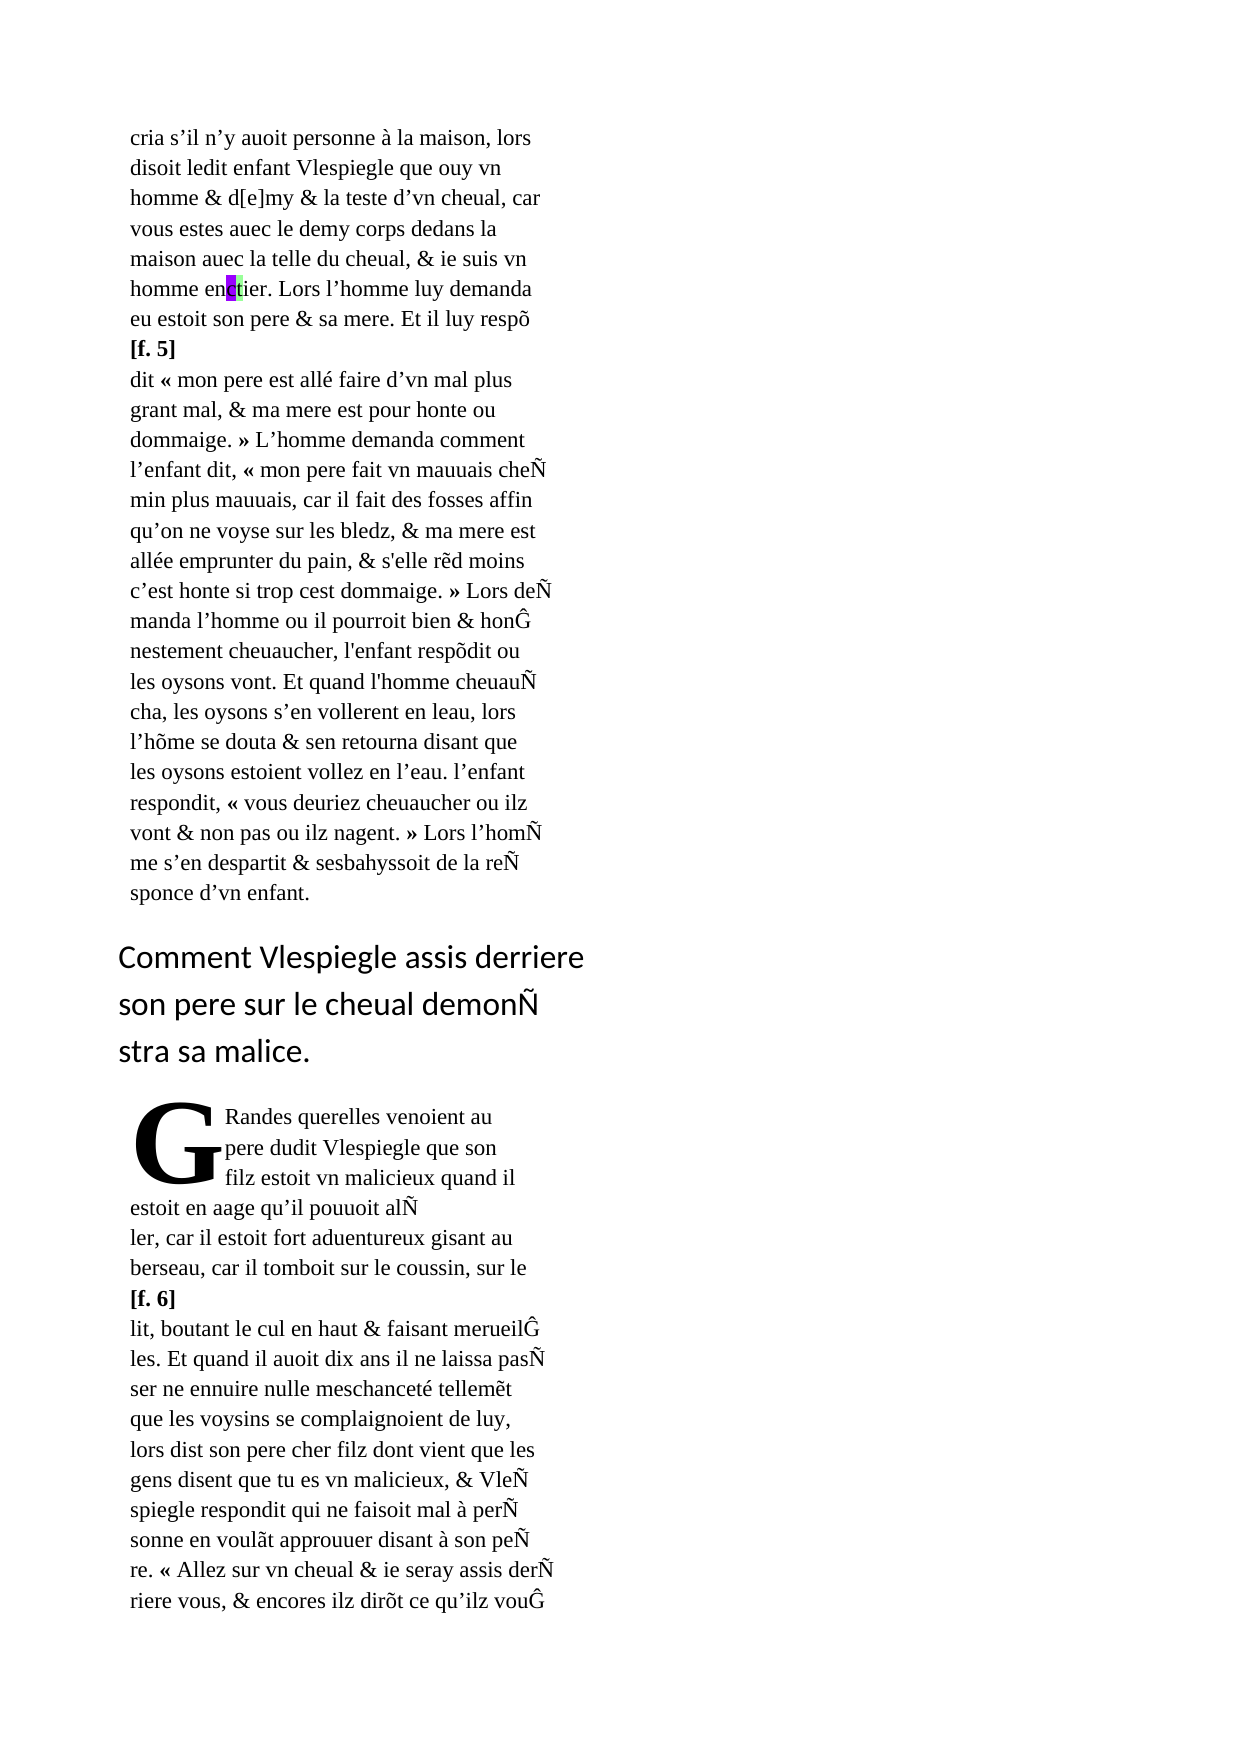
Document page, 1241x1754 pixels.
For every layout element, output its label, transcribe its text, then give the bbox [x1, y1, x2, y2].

text GRandes querelles venoient au pere dudit Vlespiegle que son filz estoit vn malicieux quand il estoit en aage qu’il pouuoit alÑ ler, car il estoit fort aduentureux gisant au berseau, car il tomboit sur le coussin, sur le [f. 6] lit, boutant le cul en haut & faisant merueilĜ les. Et quand il auoit dix ans il ne laissa pasÑ ser ne ennuire nulle meschanceté tellemẽt que les voysins se complaignoient de luy, lors dist son pere cher filz dont vient que les gens disent que tu es vn malicieux, & VleÑ spiegle respondit qui ne faisoit mal à perÑ sonne en voulãt approuuer disant à son peÑ re. « Allez sur vn cheual & ie seray assis derÑ riere vous, & encores ilz dirõt ce qu’ilz vouĜ [118, 1097, 1122, 1619]
text cria s’il n’y auoit personne à la maison, lors disoit ledit enfant Vlespiegle que ouy vn homme & d[e]my & la teste d’vn cheual, car vous estes auec le demy corps dedans la maison auec la telle du cheual, & ie suis vn homme enctier. Lors l’homme luy demanda eu estoit son pere & sa mere. Et il luy respõ [f. 5] dit « mon pere est allé faire d’vn mal plus grant mal, & ma mere est pour honte ou dommaige. » L’homme demanda comment l’enfant dit, « mon pere fait vn mauuais cheÑ min plus mauuais, car il fait des fosses affin qu’on ne voyse sur les bledz, & ma mere est allée emprunter du pain, & s'elle rẽd moins c’est honte si trop cest dommaige. » Lors deÑ manda l’homme ou il pourroit bien & honĜ nestement cheuaucher, l'enfant respõdit ou les oysons vont. Et quand l'homme cheuauÑ cha, les oysons s’en vollerent en leau, lors l’hõme se douta & sen retourna disant que les oysons estoient vollez en l’eau. l’enfant respondit, « vous deuriez cheuaucher ou ilz vont & non pas ou ilz nagent. » Lors l’homÑ me s’en despartit & sesbahyssoit de la reÑ sponce d’vn enfant. [118, 118, 1122, 912]
text Comment Vlespiegle assis derriere son pere sur le cheual demonÑ stra sa malice. [118, 936, 1122, 1071]
